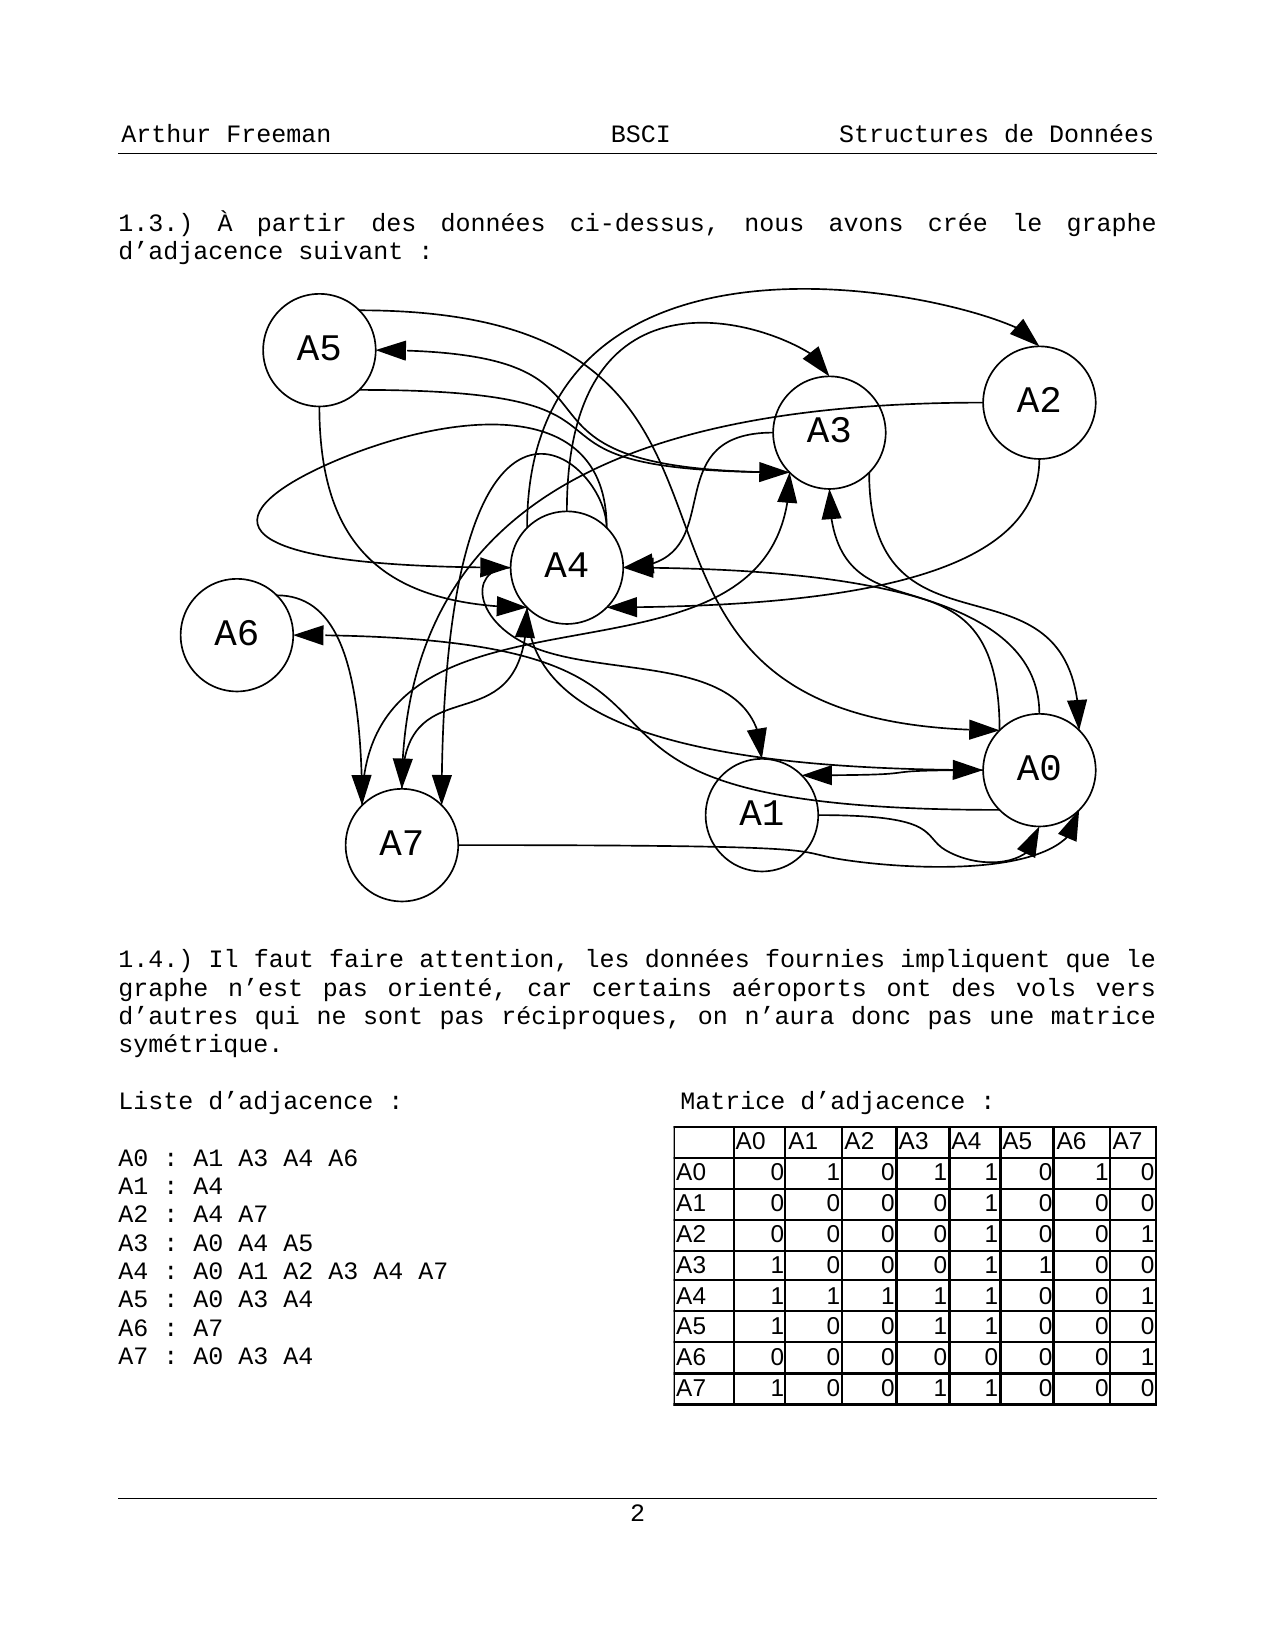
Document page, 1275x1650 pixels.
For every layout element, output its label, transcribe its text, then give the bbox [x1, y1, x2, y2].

text [1111, 1174, 1155, 1188]
text A3 : A0 A4 A5 [675, 1252, 733, 1259]
text [1055, 1190, 1109, 1202]
text A5 : A0 A3 A4 [118, 1287, 673, 1315]
text A4 : A0 A1 A2 A3 A4 A7 [951, 1259, 999, 1279]
text A3 : A0 A4 A5 [843, 1252, 895, 1259]
text A3 : A0 A4 A5 [118, 1230, 673, 1259]
text A5 : A0 A3 A4 [675, 1287, 733, 1310]
text A3 : A0 A4 A5 [951, 1230, 999, 1250]
text A5 : A0 A3 A4 [951, 1287, 999, 1310]
text A0 : A1 A3 A4 A6 [1111, 1145, 1155, 1157]
text A2 : A4 A7 [1002, 1202, 1052, 1219]
text [843, 1190, 895, 1202]
text A2 : A4 A7 [786, 1221, 841, 1230]
text A0 : A1 A3 A4 A6 [1055, 1159, 1109, 1174]
text A4 : A0 A1 A2 A3 A4 A7 [675, 1259, 733, 1279]
text [675, 1190, 733, 1202]
text A0 : A1 A3 A4 A6 [675, 1145, 733, 1157]
text A5 : A0 A3 A4 [786, 1287, 841, 1310]
text [951, 1190, 999, 1202]
text A3 : A0 A4 A5 [951, 1252, 999, 1259]
text A7 : A0 A3 A4 [786, 1344, 841, 1372]
text [675, 1174, 733, 1188]
text A7 : A0 A3 A4 [675, 1344, 733, 1372]
text A3 : A0 A4 A5 [786, 1230, 841, 1250]
text A2 : A4 A7 [1055, 1221, 1109, 1230]
text A2 : A4 A7 [735, 1221, 784, 1230]
text A2 : A4 A7 [843, 1221, 895, 1230]
text [1002, 1174, 1052, 1188]
text A2 : A4 A7 [118, 1202, 673, 1230]
text A0 : A1 A3 A4 A6 [1002, 1145, 1052, 1157]
text A2 : A4 A7 [1002, 1221, 1052, 1230]
text A7 : A0 A3 A4 [1111, 1344, 1155, 1372]
text [735, 1190, 784, 1202]
text A4 : A0 A1 A2 A3 A4 A7 [1055, 1259, 1109, 1279]
text A7 : A0 A3 A4 [1055, 1344, 1109, 1372]
text A0 : A1 A3 A4 A6 [951, 1145, 999, 1157]
text A3 : A0 A4 A5 [1055, 1252, 1109, 1259]
text A5 : A0 A3 A4 [843, 1287, 895, 1310]
text 1.4.) Il faut faire attention, les données fournies impliquent que le graphe n’est pas orienté, car certains aéroports ont des vols vers d’autres qui ne sont pas réciproques, on n’aura donc pas une matrice symétrique. [118, 947, 1157, 1060]
text A0 : A1 A3 A4 A6 [1055, 1145, 1109, 1157]
text 1.3.) À partir des données ci-dessus, nous avons crée le graphe d’adjacence suivant : [118, 210, 1157, 267]
text A7 : A0 A3 A4 [951, 1344, 999, 1372]
text A6 : A7 [898, 1315, 948, 1341]
text [898, 1174, 948, 1188]
text A0 : A1 A3 A4 A6 [1111, 1159, 1155, 1174]
text A4 : A0 A1 A2 A3 A4 A7 [735, 1259, 784, 1279]
text [1002, 1190, 1052, 1202]
text A0 : A1 A3 A4 A6 [735, 1145, 784, 1157]
text A5 : A0 A3 A4 [735, 1287, 784, 1310]
text [951, 1174, 999, 1188]
text [898, 1190, 948, 1202]
text A5 : A0 A3 A4 [1055, 1287, 1109, 1310]
text [786, 1190, 841, 1202]
text A6 : A7 [843, 1315, 895, 1341]
text A5 : A0 A3 A4 [1002, 1287, 1052, 1310]
text Liste d’adjacence : Matrice d’adjacence : [118, 1089, 1157, 1117]
text A6 : A7 [118, 1315, 673, 1344]
text A7 : A0 A3 A4 [1002, 1344, 1052, 1372]
text A0 : A1 A3 A4 A6 [735, 1159, 784, 1174]
text A2 : A4 A7 [898, 1221, 948, 1230]
text A2 : A4 A7 [1111, 1202, 1155, 1219]
text [1111, 1190, 1155, 1202]
text A4 : A0 A1 A2 A3 A4 A7 [118, 1259, 673, 1287]
text A7 : A0 A3 A4 [843, 1344, 895, 1372]
text [1055, 1174, 1109, 1188]
text A2 : A4 A7 [675, 1221, 733, 1230]
text A0 : A1 A3 A4 A6 [843, 1145, 895, 1157]
text A2 : A4 A7 [1055, 1202, 1109, 1219]
text A0 : A1 A3 A4 A6 [118, 1145, 673, 1174]
text A2 : A4 A7 [735, 1202, 784, 1219]
text A3 : A0 A4 A5 [735, 1252, 784, 1259]
text A4 : A0 A1 A2 A3 A4 A7 [1111, 1259, 1155, 1279]
text A2 : A4 A7 [786, 1202, 841, 1219]
text A5 : A0 A3 A4 [898, 1287, 948, 1310]
text A0 : A1 A3 A4 A6 [675, 1159, 733, 1174]
text A7 : A0 A3 A4 [735, 1344, 784, 1372]
text A3 : A0 A4 A5 [1055, 1230, 1109, 1250]
text A0 : A1 A3 A4 A6 [951, 1159, 999, 1174]
text A1 : A4 [118, 1174, 673, 1202]
text A2 : A4 A7 [898, 1202, 948, 1219]
text A3 : A0 A4 A5 [1111, 1252, 1155, 1259]
text A6 : A7 [1002, 1315, 1052, 1341]
text A3 : A0 A4 A5 [843, 1230, 895, 1250]
text [786, 1174, 841, 1188]
text A2 : A4 A7 [1111, 1221, 1155, 1230]
text A3 : A0 A4 A5 [898, 1230, 948, 1250]
text A6 : A7 [675, 1315, 733, 1341]
text A6 : A7 [1055, 1315, 1109, 1341]
text A0 : A1 A3 A4 A6 [786, 1159, 841, 1174]
text A4 : A0 A1 A2 A3 A4 A7 [898, 1259, 948, 1279]
text A0 : A1 A3 A4 A6 [843, 1159, 895, 1174]
text A4 : A0 A1 A2 A3 A4 A7 [786, 1259, 841, 1279]
text A2 : A4 A7 [951, 1202, 999, 1219]
text A2 : A4 A7 [951, 1221, 999, 1230]
text A3 : A0 A4 A5 [1111, 1230, 1155, 1250]
text A0 : A1 A3 A4 A6 [1002, 1159, 1052, 1174]
text A2 : A4 A7 [675, 1202, 733, 1219]
text A4 : A0 A1 A2 A3 A4 A7 [1002, 1259, 1052, 1279]
text [843, 1174, 895, 1188]
text A6 : A7 [786, 1315, 841, 1341]
text A6 : A7 [1111, 1315, 1155, 1341]
text A3 : A0 A4 A5 [786, 1252, 841, 1259]
text A7 : A0 A3 A4 [898, 1344, 948, 1372]
text A3 : A0 A4 A5 [1002, 1230, 1052, 1250]
text A4 : A0 A1 A2 A3 A4 A7 [843, 1259, 895, 1279]
text A2 : A4 A7 [843, 1202, 895, 1219]
text A0 : A1 A3 A4 A6 [786, 1145, 841, 1157]
text A0 : A1 A3 A4 A6 [898, 1145, 948, 1157]
text A6 : A7 [735, 1315, 784, 1341]
text A7 : A0 A3 A4 [118, 1344, 673, 1372]
text A5 : A0 A3 A4 [1111, 1287, 1155, 1310]
text A3 : A0 A4 A5 [675, 1230, 733, 1250]
text A0 : A1 A3 A4 A6 [898, 1159, 948, 1174]
text A3 : A0 A4 A5 [1002, 1252, 1052, 1259]
text A6 : A7 [951, 1315, 999, 1341]
text [735, 1174, 784, 1188]
text A3 : A0 A4 A5 [898, 1252, 948, 1259]
text A3 : A0 A4 A5 [735, 1230, 784, 1250]
